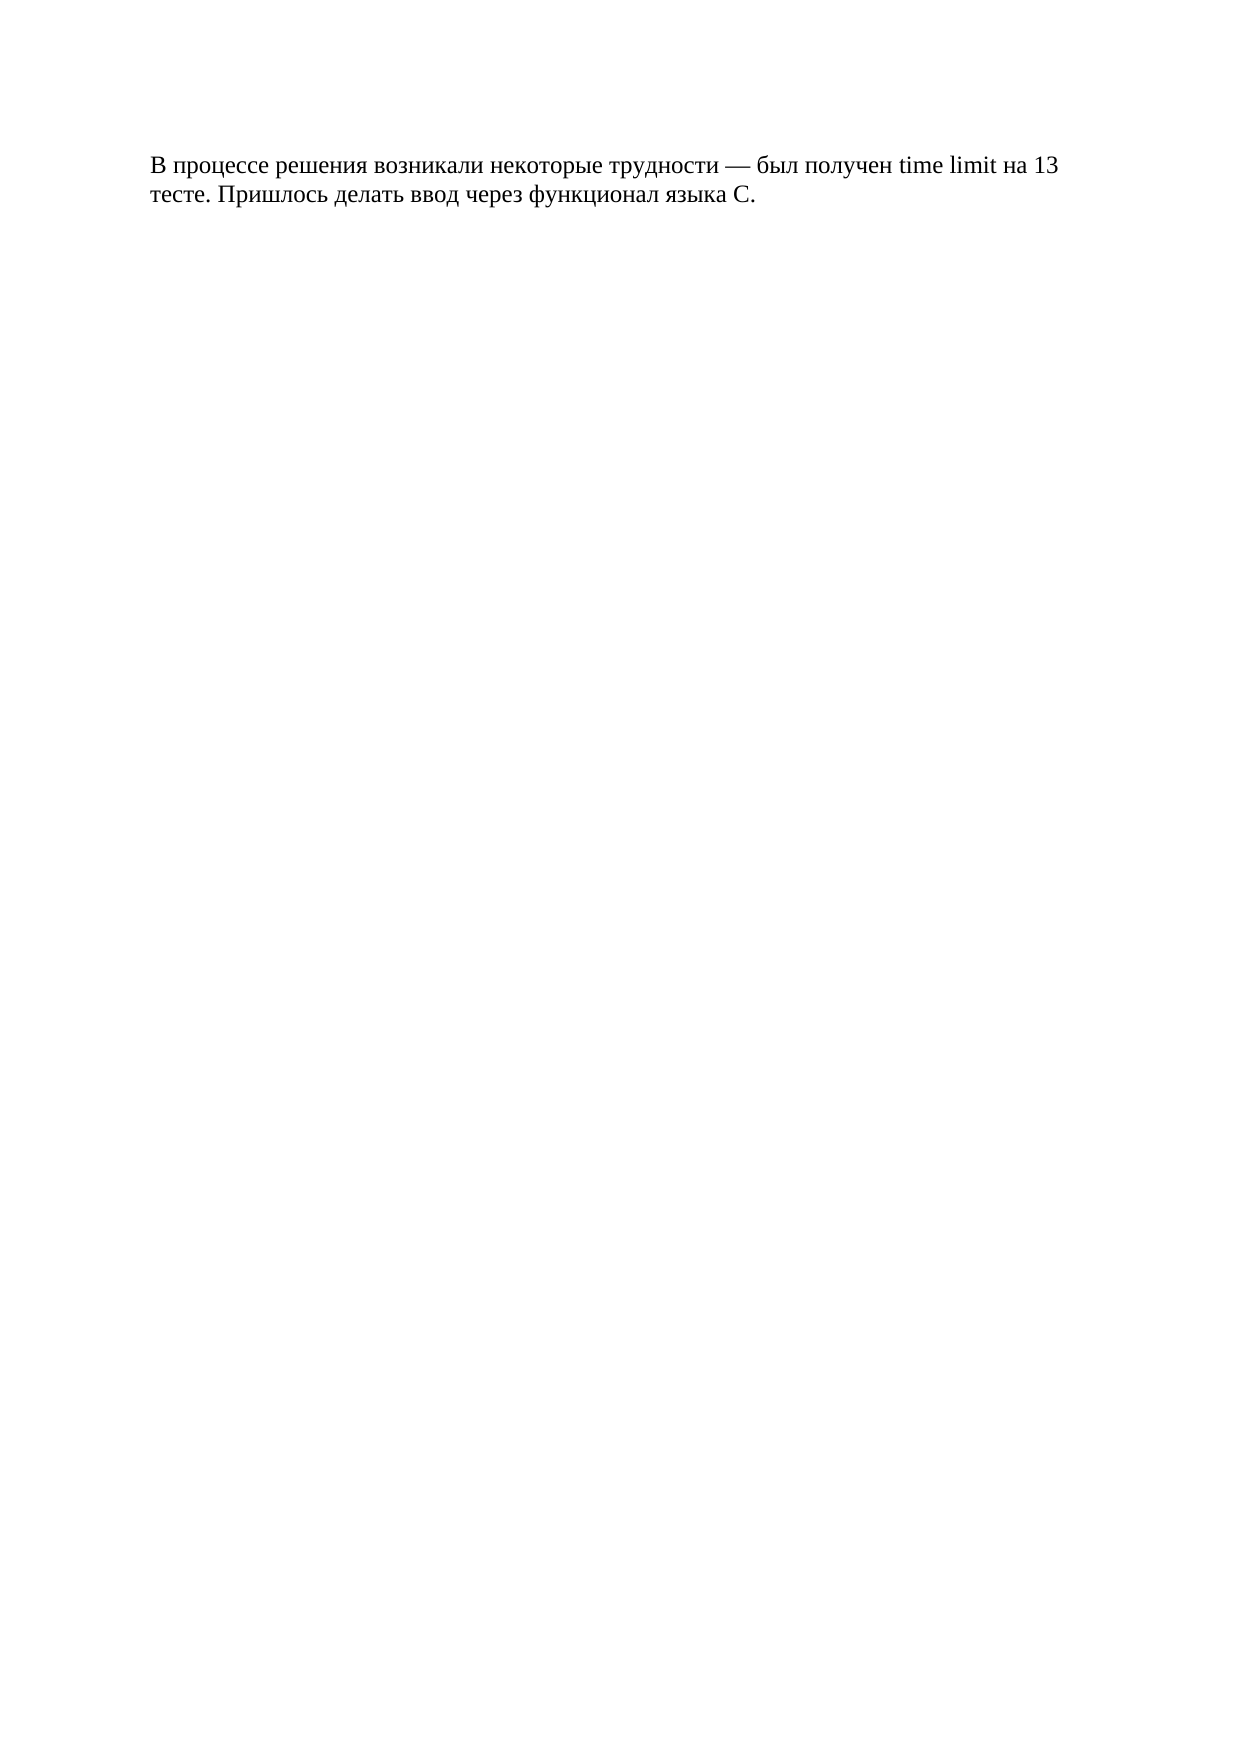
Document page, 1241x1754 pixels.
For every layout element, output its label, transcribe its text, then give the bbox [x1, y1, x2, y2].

text В процессе решения возникали некоторые трудности — был получен time limit на 13 тесте. Пришлось делать ввод через функционал языка С. [150, 150, 1090, 207]
